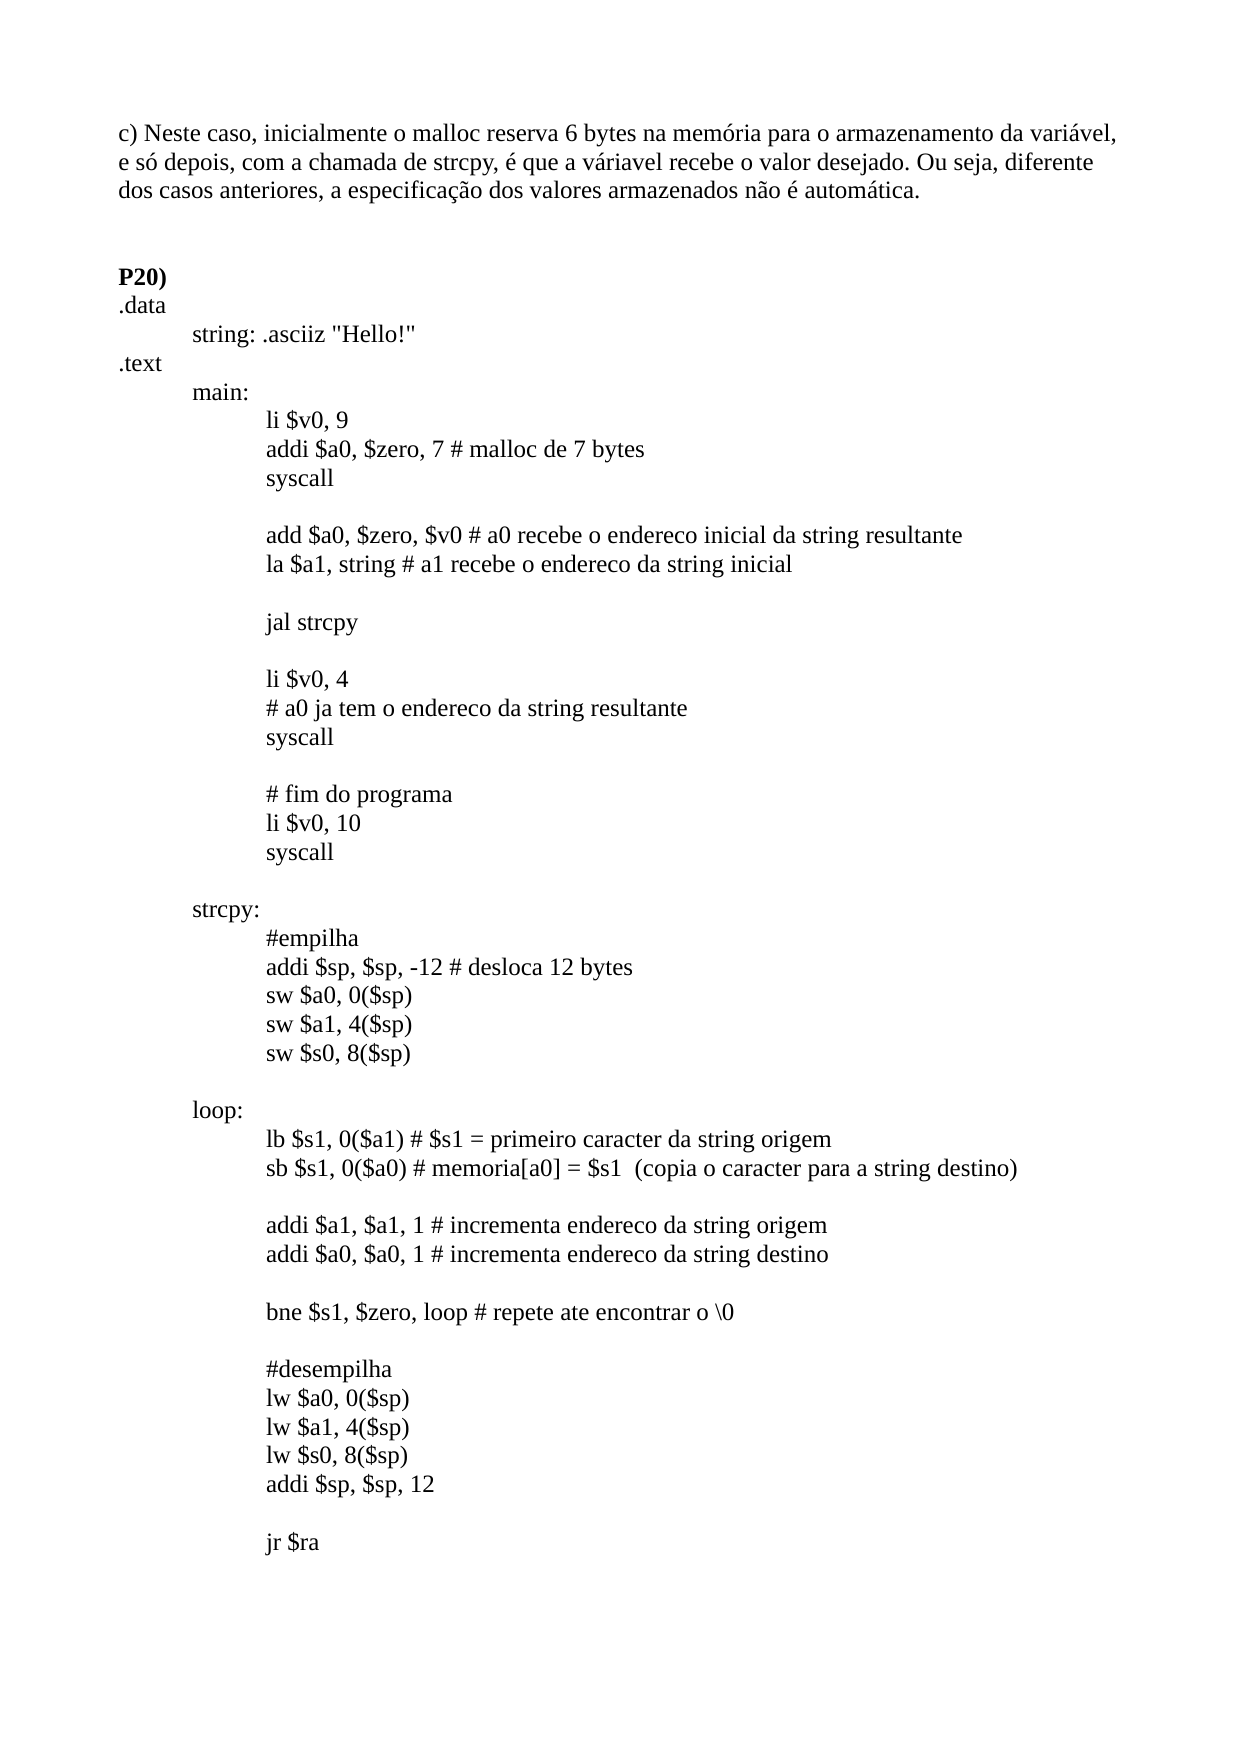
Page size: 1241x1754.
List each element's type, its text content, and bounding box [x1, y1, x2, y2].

text addi $sp, $sp, -12 # desloca 12 bytes [118, 952, 1122, 981]
text sw $a0, 0($sp) [118, 981, 1122, 1009]
text jal strcpy [118, 607, 1122, 636]
text bne $s1, $zero, loop # repete ate encontrar o \0 [118, 1297, 1122, 1326]
text addi $sp, $sp, 12 [118, 1469, 1122, 1498]
text add $a0, $zero, $v0 # a0 recebe o endereco inicial da string resultante [118, 521, 1122, 549]
text syscall [118, 722, 1122, 751]
text jr $ra [118, 1527, 1122, 1556]
text c) Neste caso, inicialmente o malloc reserva 6 bytes na memória para o armazenamento da variável, e só depois, com a chamada de strcpy, é que a váriavel recebe o valor desejado. Ou seja, diferente dos casos anteriores, a especificação dos valores armazenados não é automática. [118, 118, 1122, 204]
text lb $s1, 0($a1) # $s1 = primeiro caracter da string origem [118, 1124, 1122, 1153]
text lw $a1, 4($sp) [118, 1412, 1122, 1441]
text .data [118, 291, 1122, 319]
text sw $a1, 4($sp) [118, 1009, 1122, 1038]
text lw $s0, 8($sp) [118, 1441, 1122, 1469]
text li $v0, 10 [118, 808, 1122, 837]
text addi $a0, $zero, 7 # malloc de 7 bytes [118, 434, 1122, 463]
text sw $s0, 8($sp) [118, 1038, 1122, 1067]
text addi $a1, $a1, 1 # incrementa endereco da string origem [118, 1211, 1122, 1239]
text li $v0, 4 [118, 664, 1122, 693]
text addi $a0, $a0, 1 # incrementa endereco da string destino [118, 1239, 1122, 1268]
text # a0 ja tem o endereco da string resultante [118, 693, 1122, 722]
text syscall [118, 463, 1122, 492]
text strcpy: [118, 894, 1122, 923]
text main: [118, 377, 1122, 406]
text lw $a0, 0($sp) [118, 1383, 1122, 1412]
text string: .asciiz "Hello!" [118, 319, 1122, 348]
text .text [118, 348, 1122, 377]
text P20) [118, 262, 1122, 291]
text la $a1, string # a1 recebe o endereco da string inicial [118, 549, 1122, 578]
text # fim do programa [118, 779, 1122, 808]
text syscall [118, 837, 1122, 866]
text #empilha [118, 923, 1122, 952]
text sb $s1, 0($a0) # memoria[a0] = $s1 (copia o caracter para a string destino) [118, 1153, 1122, 1182]
text #desempilha [118, 1354, 1122, 1383]
text li $v0, 9 [118, 406, 1122, 434]
text loop: [118, 1096, 1122, 1124]
